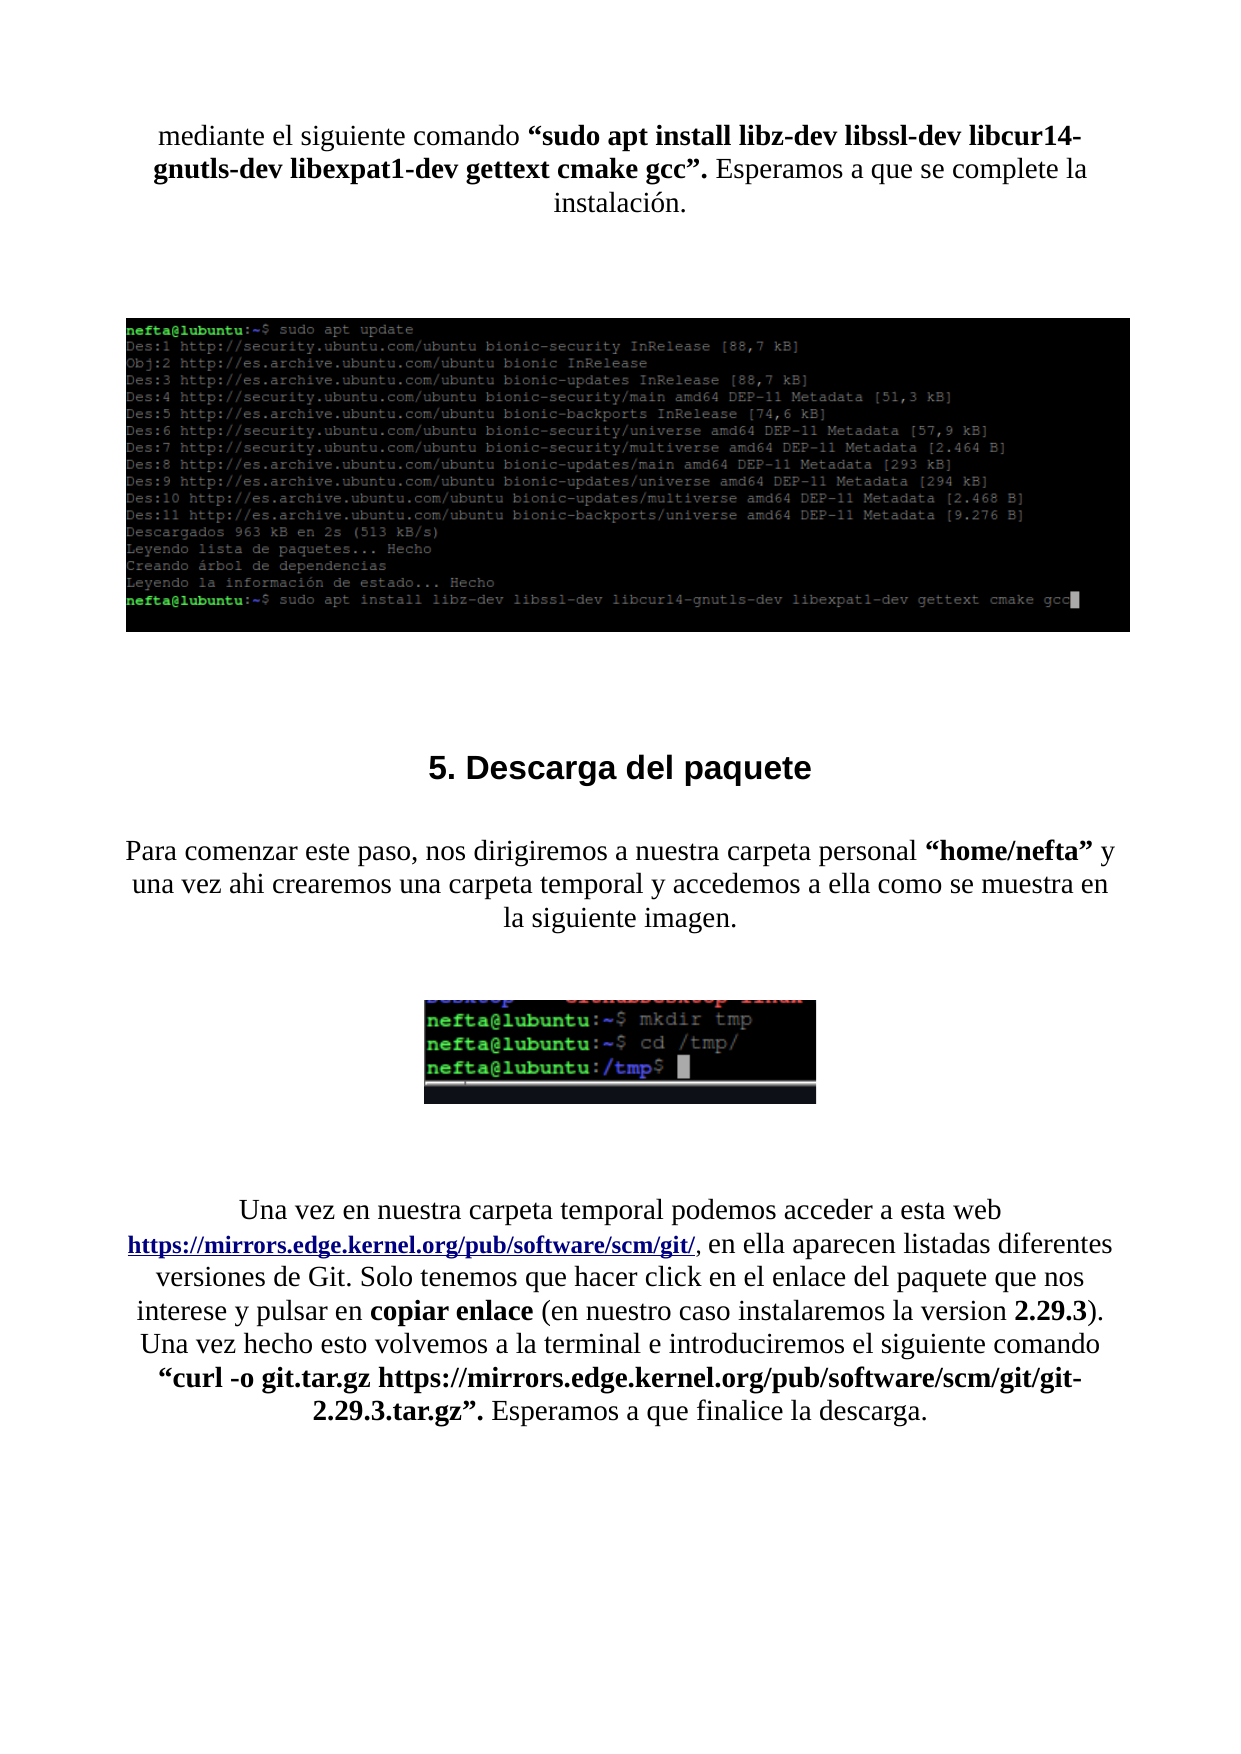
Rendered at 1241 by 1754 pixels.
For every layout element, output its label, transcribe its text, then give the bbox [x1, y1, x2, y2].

picture [424, 1000, 817, 1104]
text Una vez en nuestra carpeta temporal podemos acceder a esta web https://mirrors.edge.kernel.org/pub/software/scm/git/, en ella aparecen listadas diferentes versiones de Git. Solo tenemos que hacer click en el enlace del paquete que nos interese y pulsar en copiar enlace (en nuestro caso instalaremos la version 2.29.3). Una vez hecho esto volvemos a la terminal e introduciremos el siguiente comando “curl -o git.tar.gz https://mirrors.edge.kernel.org/pub/software/scm/git/git-2.29.3.tar.gz”. Esperamos a que finalice la descarga. [118, 1192, 1122, 1427]
picture [126, 318, 1130, 632]
text mediante el siguiente comando “sudo apt install libz-dev libssl-dev libcur14-gnutls-dev libexpat1-dev gettext cmake gcc”. Esperamos a que se complete la instalación. [118, 118, 1122, 219]
subtitle 5. Descarga del paquete [118, 748, 1122, 787]
text Para comenzar este paso, nos dirigiremos a nuestra carpeta personal “home/nefta” y una vez ahi crearemos una carpeta temporal y accedemos a ella como se muestra en la siguiente imagen. [118, 833, 1122, 933]
